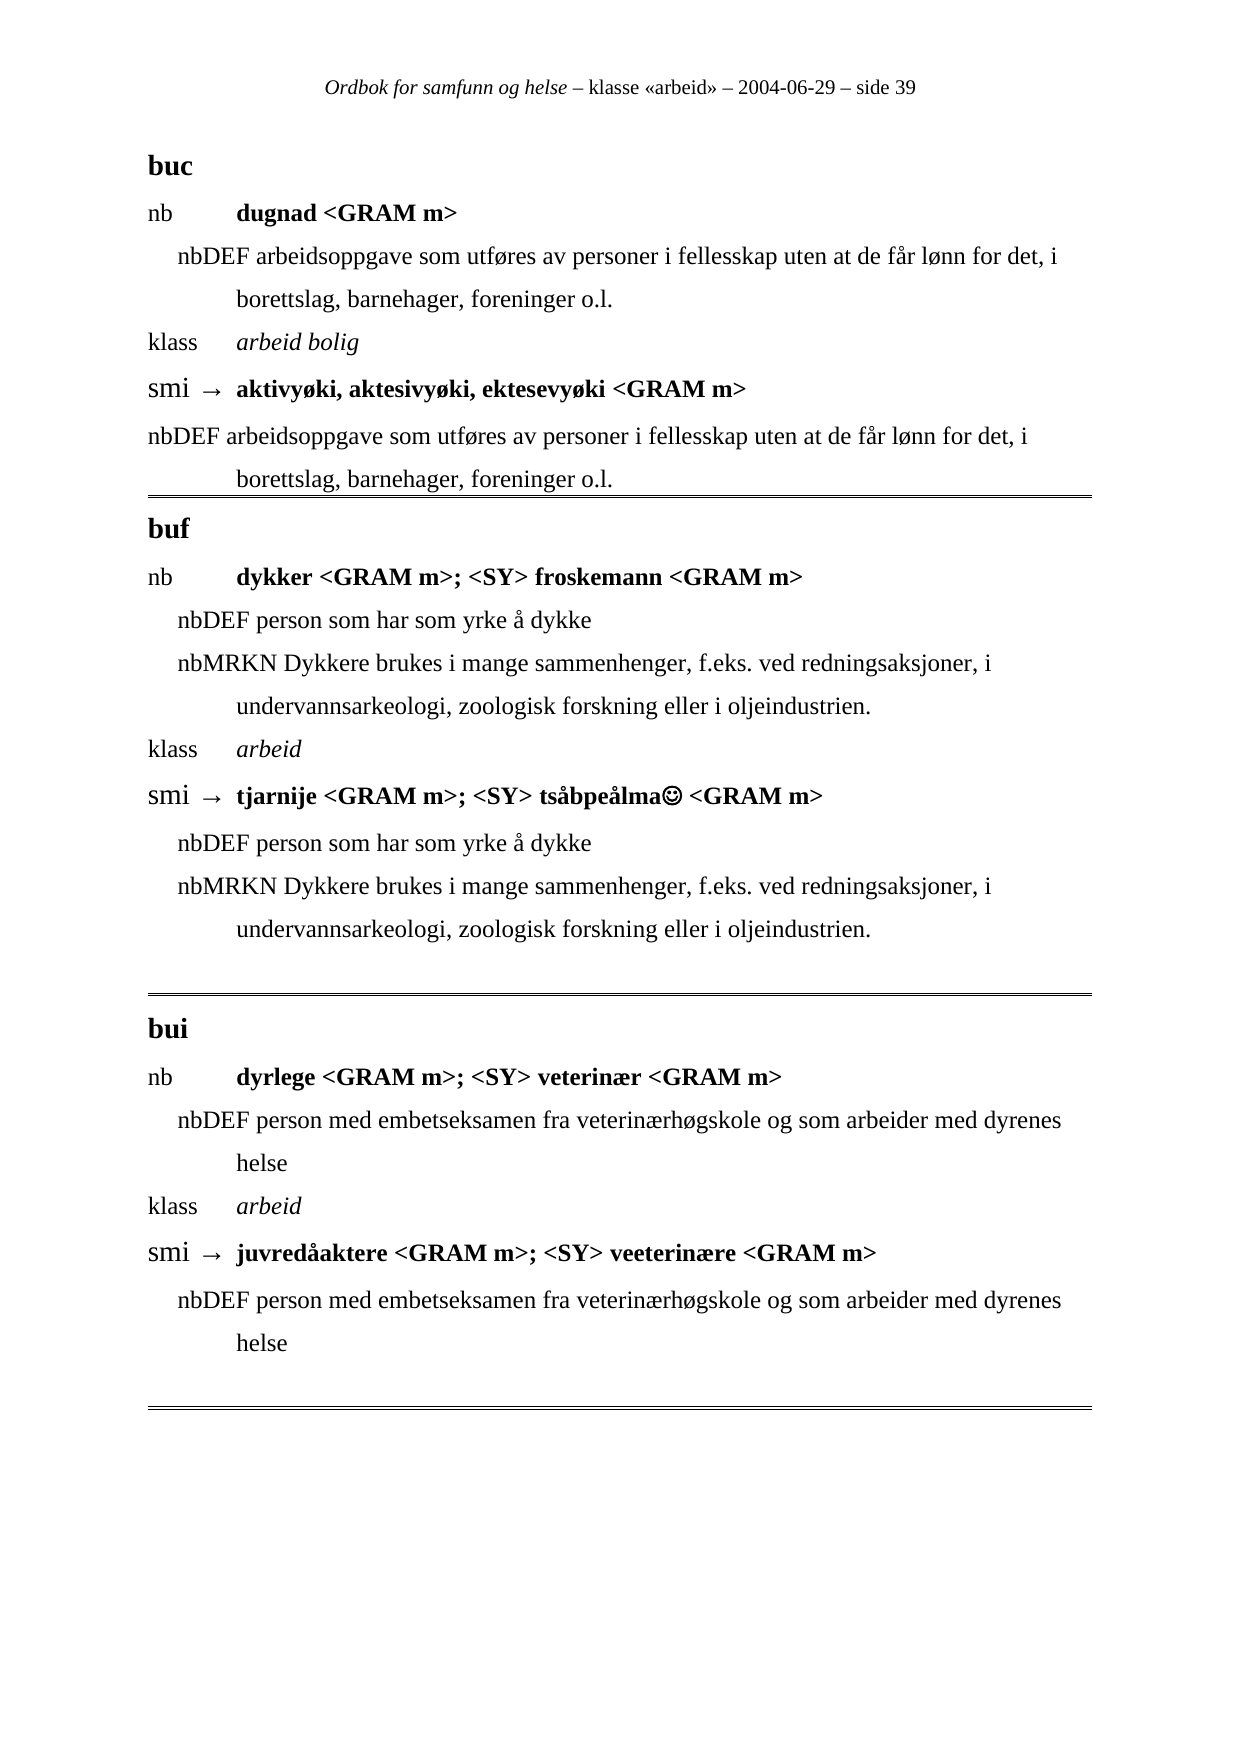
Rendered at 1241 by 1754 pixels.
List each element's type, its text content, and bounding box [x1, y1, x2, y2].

text nbDEF arbeidsoppgave som utføres av personer i fellesskap uten at de får lønn for det, i borettslag, barnehager, foreninger o.l. [177, 241, 1092, 313]
text nb dyrlege <GRAM m>; <SY> veterinær <GRAM m> [148, 1062, 1092, 1091]
text bui [148, 1012, 1092, 1045]
text smi → tjarnije <GRAM m>; <SY> tsåbpeålma <GRAM m> [148, 777, 1092, 811]
text nbMRKN Dykkere brukes i mange sammenhenger, f.eks. ved redningsaksjoner, i undervannsarkeologi, zoologisk forskning eller i oljeindustrien. [177, 648, 1092, 720]
text smi → aktivyøki, aktesivyøki, ektesevyøki <GRAM m> [148, 370, 1092, 404]
text nbDEF person som har som yrke å dykke [177, 828, 1092, 856]
text klass arbeid [148, 734, 1092, 763]
text klass arbeid bolig [148, 327, 1092, 356]
text nbMRKN Dykkere brukes i mange sammenhenger, f.eks. ved redningsaksjoner, i undervannsarkeologi, zoologisk forskning eller i oljeindustrien. [177, 871, 1092, 943]
text nb dugnad <GRAM m> [148, 198, 1092, 227]
text buc [148, 148, 1092, 181]
text nbDEF person som har som yrke å dykke [177, 605, 1092, 633]
text smi → juvredåaktere <GRAM m>; <SY> veeterinære <GRAM m> [148, 1234, 1092, 1268]
text nbDEF arbeidsoppgave som utføres av personer i fellesskap uten at de får lønn for det, i borettslag, barnehager, foreninger o.l. [148, 421, 1092, 495]
text nbDEF person med embetseksamen fra veterinærhøgskole og som arbeider med dyrenes helse [177, 1285, 1092, 1357]
text buf [148, 511, 1092, 545]
text nb dykker <GRAM m>; <SY> froskemann <GRAM m> [148, 562, 1092, 590]
text nbDEF person med embetseksamen fra veterinærhøgskole og som arbeider med dyrenes helse [177, 1105, 1092, 1177]
text klass arbeid [148, 1191, 1092, 1220]
